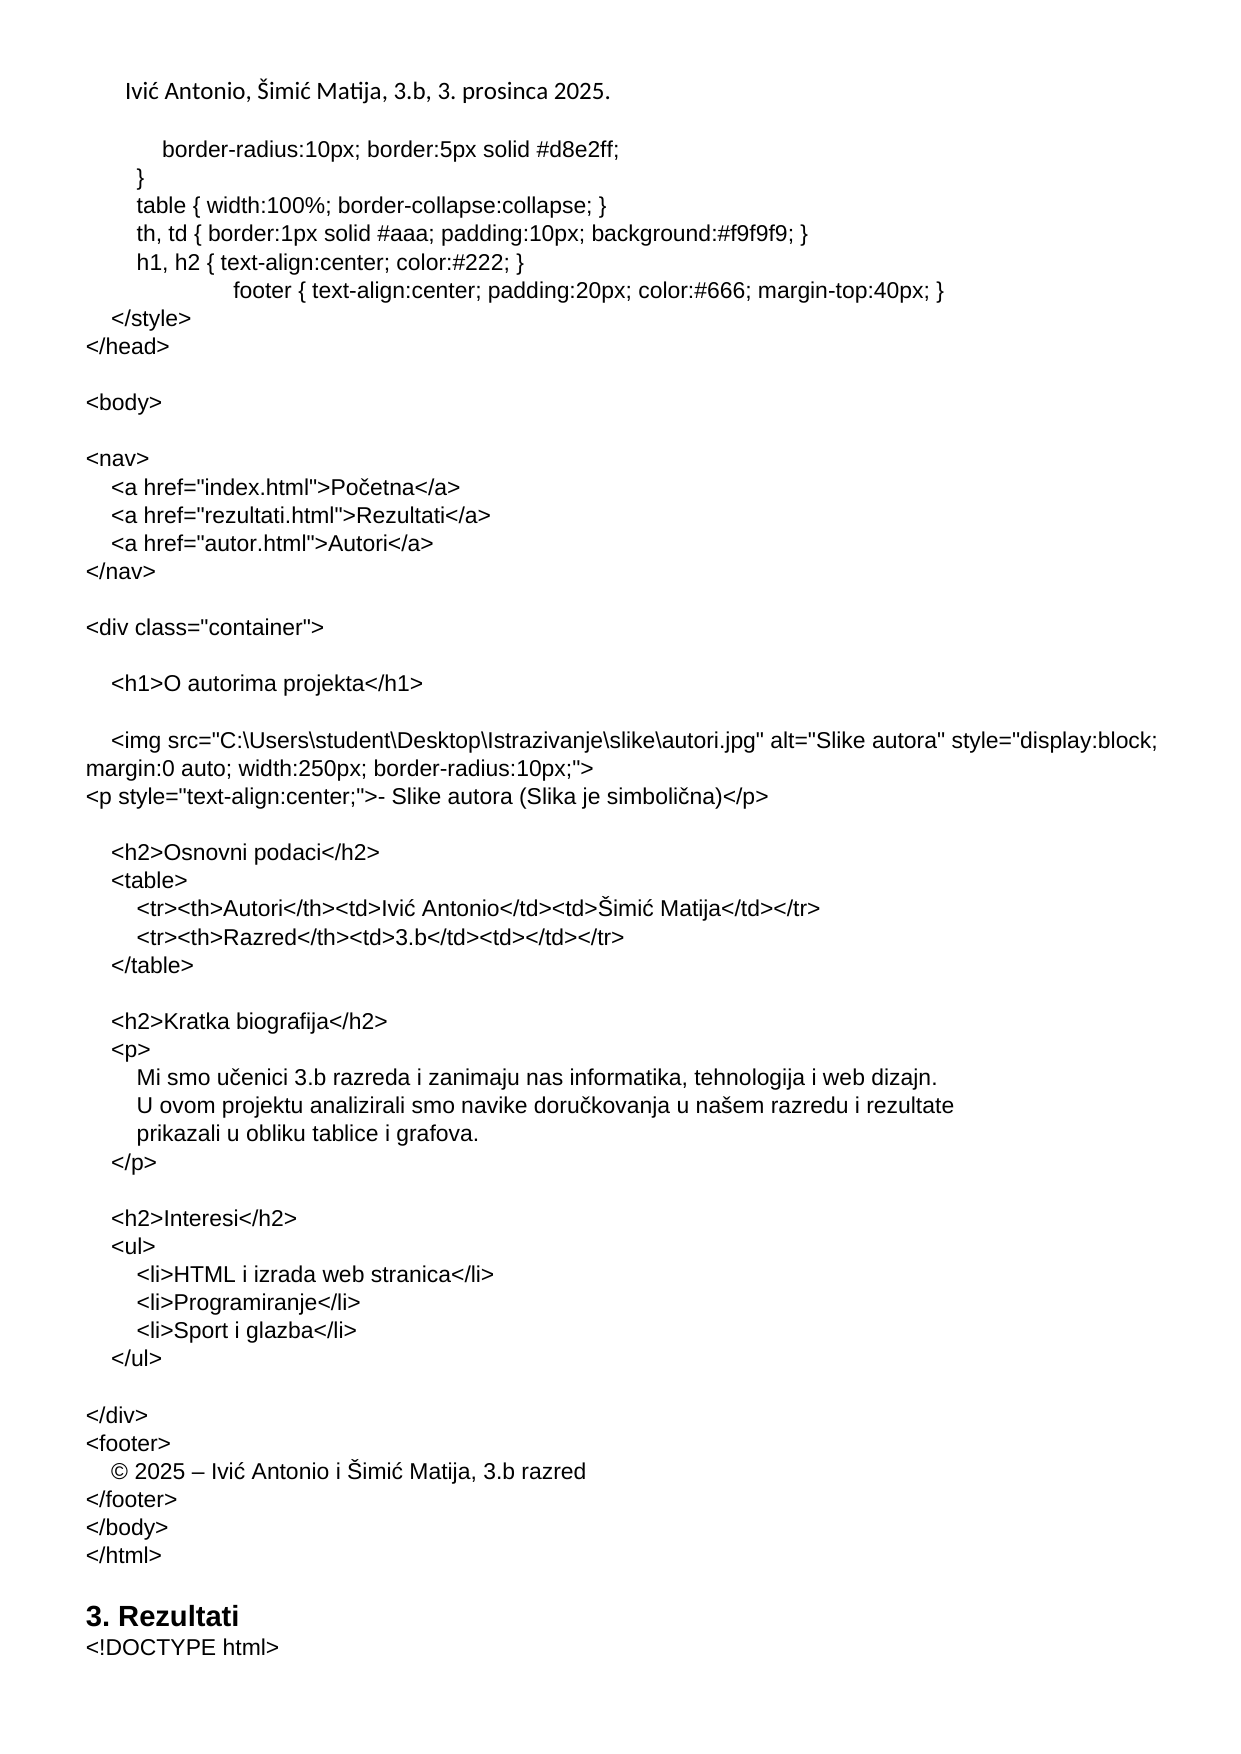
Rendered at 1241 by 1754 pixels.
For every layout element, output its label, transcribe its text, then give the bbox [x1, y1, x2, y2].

text </style> [86, 305, 1178, 331]
text <li>HTML i izrada web stranica</li> [86, 1261, 1178, 1287]
text <h2>Interesi</h2> [86, 1205, 1178, 1231]
text <a href="rezultati.html">Rezultati</a> [86, 502, 1178, 528]
text Mi smo učenici 3.b razreda i zanimaju nas informatika, tehnologija i web dizajn. [86, 1064, 1178, 1091]
text } [86, 164, 1178, 191]
text border-radius:10px; border:5px solid #d8e2ff; [86, 136, 1178, 162]
text © 2025 – Ivić Antonio i Šimić Matija, 3.b razred [86, 1458, 1178, 1484]
text 3. Rezultati [86, 1598, 1178, 1632]
text <img src="C:\Users\student\Desktop\Istrazivanje\slike\autori.jpg" alt="Slike autora" style="display:block; margin:0 auto; width:250px; border-radius:10px;"> [86, 727, 1178, 781]
text </nav> [86, 558, 1178, 584]
text <li>Sport i glazba</li> [86, 1317, 1178, 1344]
text <div class="container"> [86, 614, 1178, 641]
text <body> [86, 389, 1178, 416]
text footer { text-align:center; padding:20px; color:#666; margin-top:40px; } [86, 277, 1178, 303]
text table { width:100%; border-collapse:collapse; } [86, 192, 1178, 219]
text </div> [86, 1402, 1178, 1428]
text <ul> [86, 1233, 1178, 1259]
text <a href="index.html">Početna</a> [86, 473, 1178, 500]
text <tr><th>Razred</th><td>3.b</td><td></td></tr> [86, 923, 1178, 950]
text <footer> [86, 1430, 1178, 1456]
text <a href="autor.html">Autori</a> [86, 530, 1178, 556]
text th, td { border:1px solid #aaa; padding:10px; background:#f9f9f9; } [86, 220, 1178, 247]
text h1, h2 { text-align:center; color:#222; } [86, 248, 1178, 275]
text <h2>Kratka biografija</h2> [86, 1008, 1178, 1034]
text <table> [86, 867, 1178, 894]
text </html> [86, 1542, 1178, 1569]
text <!DOCTYPE html> [86, 1634, 1178, 1661]
text <nav> [86, 445, 1178, 472]
text U ovom projektu analizirali smo navike doručkovanja u našem razredu i rezultate [86, 1092, 1178, 1119]
text <h2>Osnovni podaci</h2> [86, 839, 1178, 866]
text <li>Programiranje</li> [86, 1289, 1178, 1316]
text </ul> [86, 1345, 1178, 1372]
text <h1>O autorima projekta</h1> [86, 670, 1178, 697]
text <p style="text-align:center;">- Slike autora (Slika je simbolična)</p> [86, 783, 1178, 809]
text </p> [86, 1148, 1178, 1175]
text </footer> [86, 1486, 1178, 1512]
text <tr><th>Autori</th><td>Ivić Antonio</td><td>Šimić Matija</td></tr> [86, 895, 1178, 922]
text </body> [86, 1514, 1178, 1541]
text <p> [86, 1036, 1178, 1062]
text prikazali u obliku tablice i grafova. [86, 1120, 1178, 1147]
text </table> [86, 952, 1178, 978]
text </head> [86, 333, 1178, 359]
